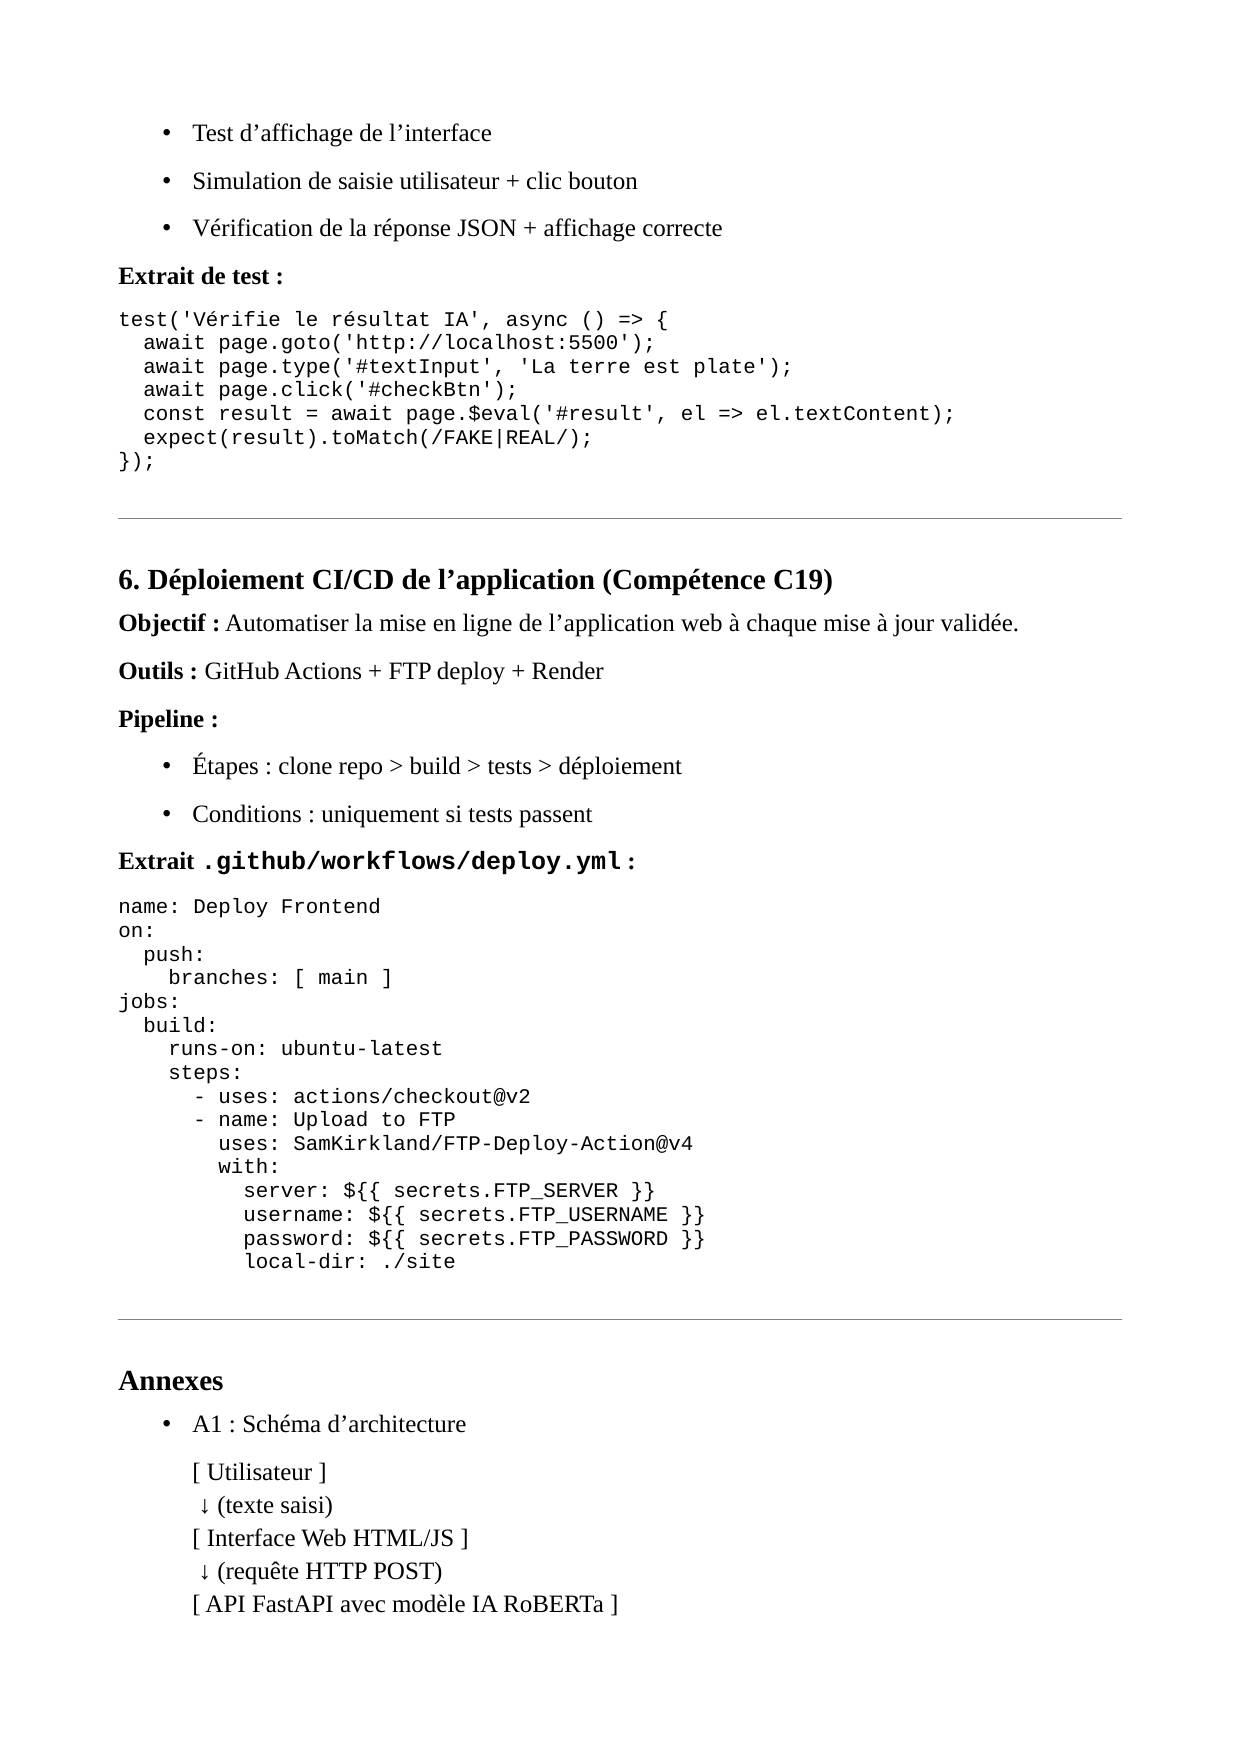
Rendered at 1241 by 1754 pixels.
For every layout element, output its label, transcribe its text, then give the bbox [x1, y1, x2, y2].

text Extrait de test : [118, 261, 1122, 290]
text Extrait .github/workflows/deploy.yml : [118, 846, 1122, 877]
text const result = await page.$eval('#result', el => el.textContent); [118, 403, 1122, 427]
list Étapes : clone repo > build > tests > déploiement [162, 751, 1122, 780]
text }); [118, 450, 1122, 474]
text password: ${{ secrets.FTP_PASSWORD }} [118, 1227, 1122, 1251]
text - name: Upload to FTP [118, 1109, 1122, 1133]
text with: [118, 1157, 1122, 1180]
text await page.click('#checkBtn'); [118, 379, 1122, 403]
text expect(result).toMatch(/FAKE|REAL/); [118, 427, 1122, 450]
list A1 : Schéma d’architecture [162, 1409, 1122, 1438]
list Test d’affichage de l’interface [162, 118, 1122, 147]
text - uses: actions/checkout@v2 [118, 1086, 1122, 1109]
subtitle Annexes [118, 1363, 1122, 1397]
list Conditions : uniquement si tests passent ✅ [162, 799, 1122, 828]
text test('Vérifie le résultat IA', async () => { [118, 308, 1122, 332]
text build: [118, 1015, 1122, 1038]
text Outils : GitHub Actions + FTP deploy + Render [118, 656, 1122, 685]
list [ Utilisateur ] ↓ (texte saisi) [ Interface Web HTML/JS ] ↓ (requête HTTP POST) [ API FastAPI avec modèle IA RoBERTa ] [162, 1457, 1122, 1618]
text Pipeline : [118, 704, 1122, 732]
subtitle 6. Déploiement CI/CD de l’application (Compétence C19) [118, 562, 1122, 596]
list Simulation de saisie utilisateur + clic bouton [162, 166, 1122, 194]
text branches: [ main ] [118, 967, 1122, 991]
text Objectif : Automatiser la mise en ligne de l’application web à chaque mise à jour validée. [118, 608, 1122, 637]
text push: [118, 944, 1122, 967]
text server: ${{ secrets.FTP_SERVER }} [118, 1180, 1122, 1204]
text username: ${{ secrets.FTP_USERNAME }} [118, 1204, 1122, 1227]
text uses: SamKirkland/FTP-Deploy-Action@v4 [118, 1133, 1122, 1157]
text on: [118, 920, 1122, 944]
text runs-on: ubuntu-latest [118, 1038, 1122, 1062]
text await page.goto('http://localhost:5500'); [118, 332, 1122, 356]
text await page.type('#textInput', 'La terre est plate'); [118, 356, 1122, 379]
text jobs: [118, 991, 1122, 1015]
text name: Deploy Frontend [118, 896, 1122, 920]
list Vérification de la réponse JSON + affichage correcte [162, 213, 1122, 242]
text steps: [118, 1062, 1122, 1086]
text local-dir: ./site [118, 1251, 1122, 1275]
